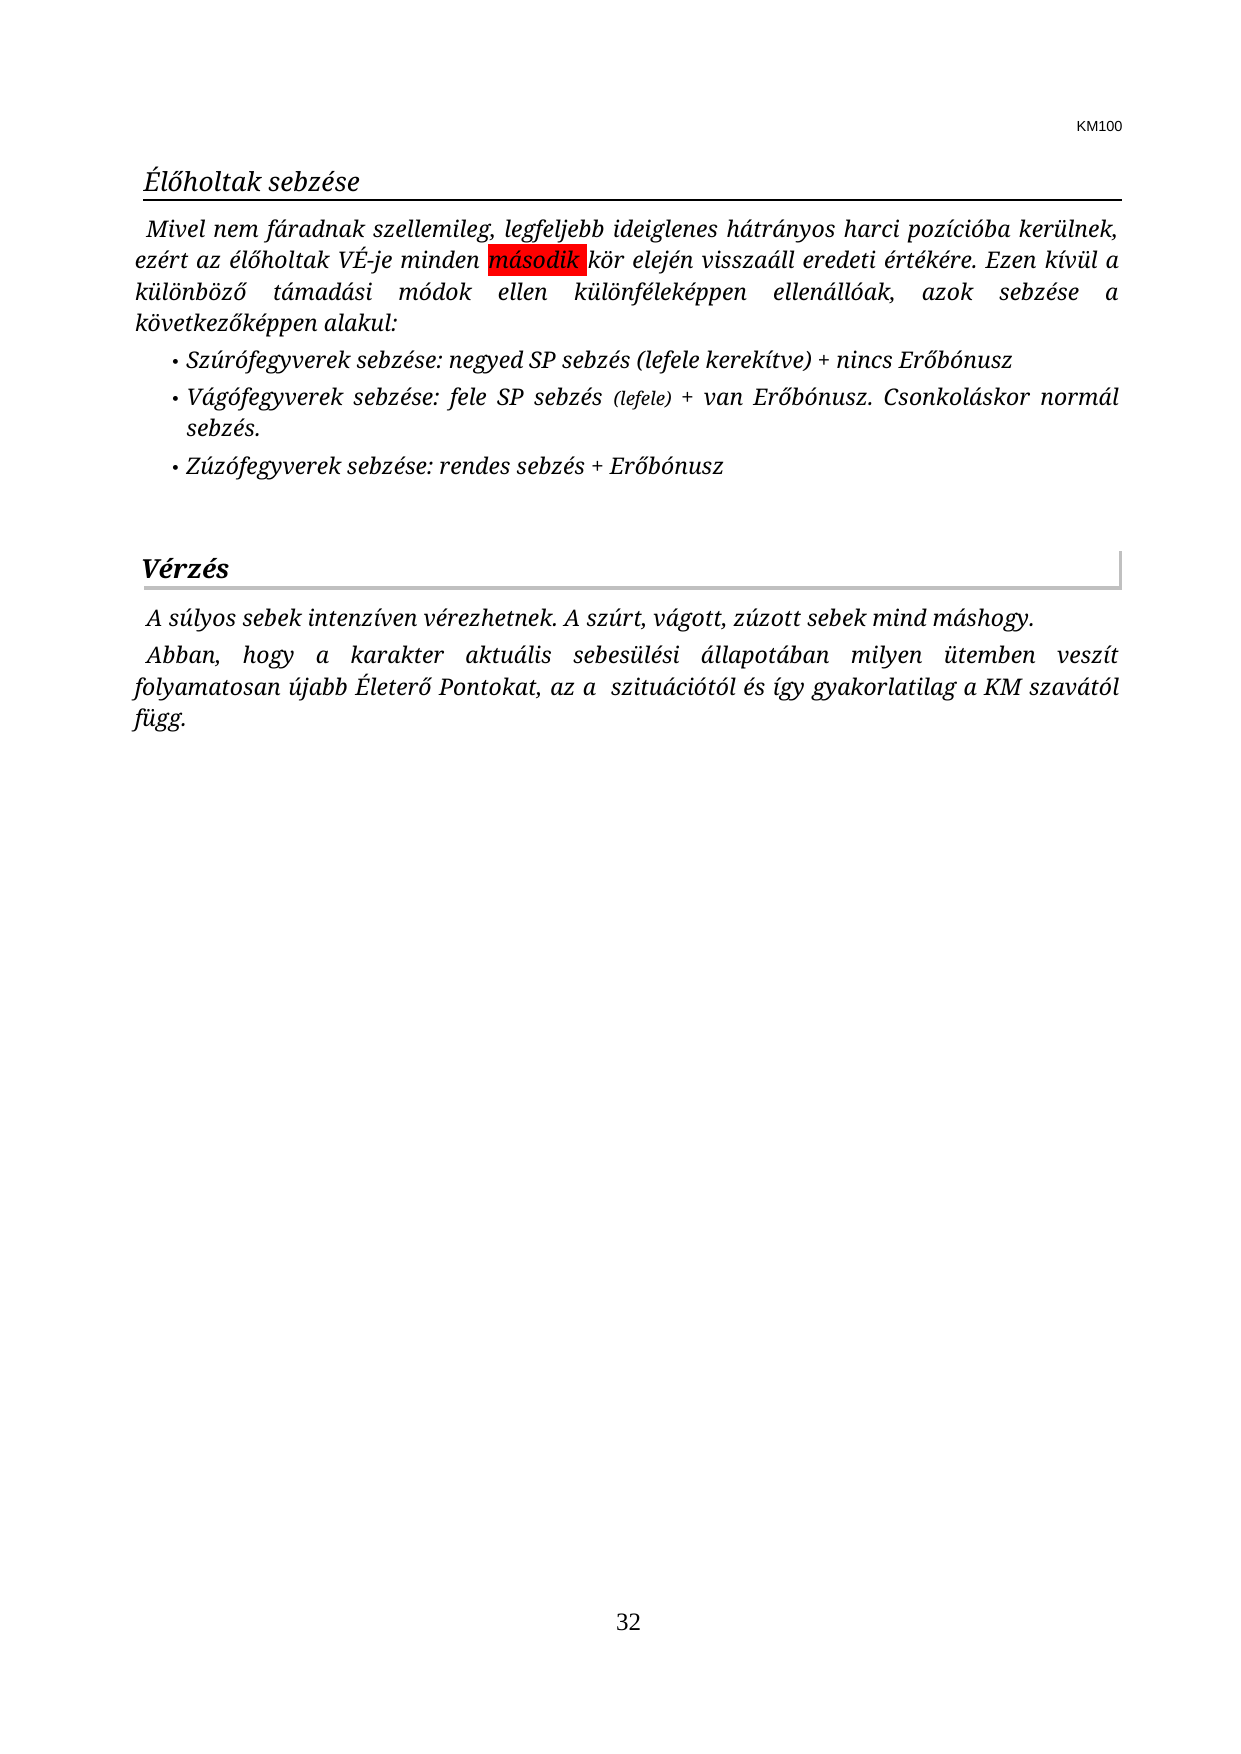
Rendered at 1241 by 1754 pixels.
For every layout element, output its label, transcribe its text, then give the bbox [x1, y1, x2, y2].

subtitle Vérzés [140, 551, 1118, 586]
text Mivel nem fáradnak szellemileg, legfeljebb ideiglenes hátrányos harci pozícióba kerülnek, ezért az élőholtak VÉ-je minden második kör elején visszaáll eredeti értékére. Ezen kívül a különböző támadási módok ellen különféleképpen ellenállóak, azok sebzése a következőképpen alakul: [134, 213, 1122, 338]
text A súlyos sebek intenzíven vérezhetnek. A szúrt, vágott, zúzott sebek mind máshogy. [134, 602, 1122, 633]
text Abban, hogy a karakter aktuális sebesülési állapotában milyen ütemben veszít folyamatosan újabb Életerő Pontokat, az a szituációtól és így gyakorlatilag a KM szavától függ. [134, 639, 1122, 733]
subtitle Élőholtak sebzése [143, 164, 1122, 199]
list Szúrófegyverek sebzése: negyed SP sebzés (lefele kerekítve) + nincs Erőbónusz [172, 344, 1122, 375]
list Zúzófegyverek sebzése: rendes sebzés + Erőbónusz [172, 449, 1122, 481]
list Vágófegyverek sebzése: fele SP sebzés (lefele) + van Erőbónusz. Csonkoláskor normál sebzés. [172, 381, 1122, 444]
